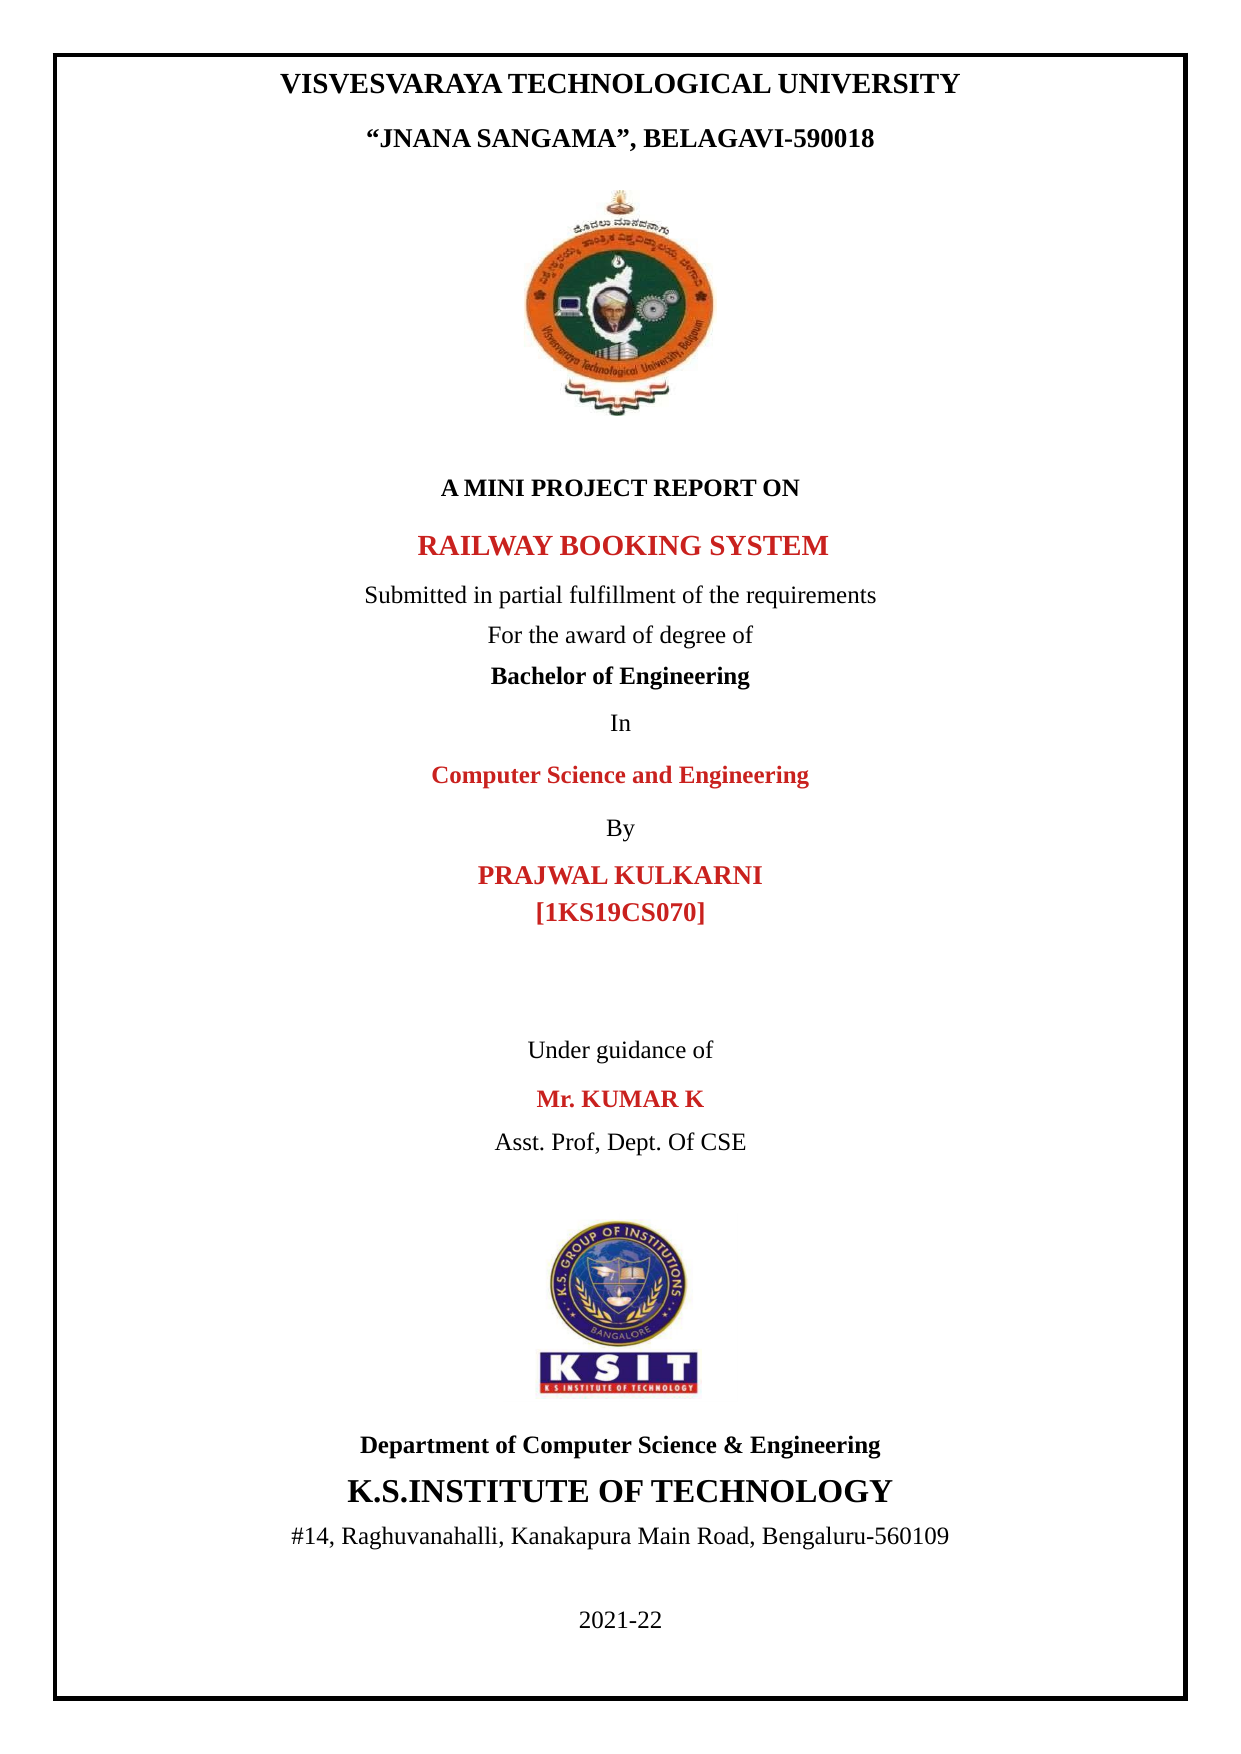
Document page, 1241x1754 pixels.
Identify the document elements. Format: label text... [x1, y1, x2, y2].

text RAILWAY BOOKING SYSTEM [132, 528, 1108, 562]
text In [132, 708, 1108, 736]
picture [502, 1213, 738, 1402]
text Computer Science and Engineering [132, 760, 1108, 789]
text Under guidance of [132, 1035, 1108, 1064]
picture [523, 190, 717, 416]
text [1KS19CS070] [132, 896, 1108, 927]
text PRAJWAL KULKARNI [132, 859, 1108, 890]
text For the award of degree of [132, 620, 1108, 649]
text Mr. KUMAR K [132, 1084, 1108, 1113]
text A MINI PROJECT REPORT ON [132, 169, 1108, 502]
text 2021-22 [132, 1562, 1108, 1633]
text Submitted in partial fulfillment of the requirements [132, 580, 1108, 608]
text Department of Computer Science & Engineering [132, 1219, 1108, 1459]
text Asst. Prof, Dept. Of CSE [132, 1127, 1108, 1156]
text “JNANA SANGAMA”, BELAGAVI-590018 [132, 122, 1108, 153]
text Bachelor of Engineering [132, 661, 1108, 690]
text K.S.INSTITUTE OF TECHNOLOGY [132, 1471, 1108, 1509]
text By [132, 813, 1108, 841]
text #14, Raghuvanahalli, Kanakapura Main Road, Bengaluru-560109 [132, 1521, 1108, 1550]
text VISVESVARAYA TECHNOLOGICAL UNIVERSITY [132, 66, 1108, 100]
